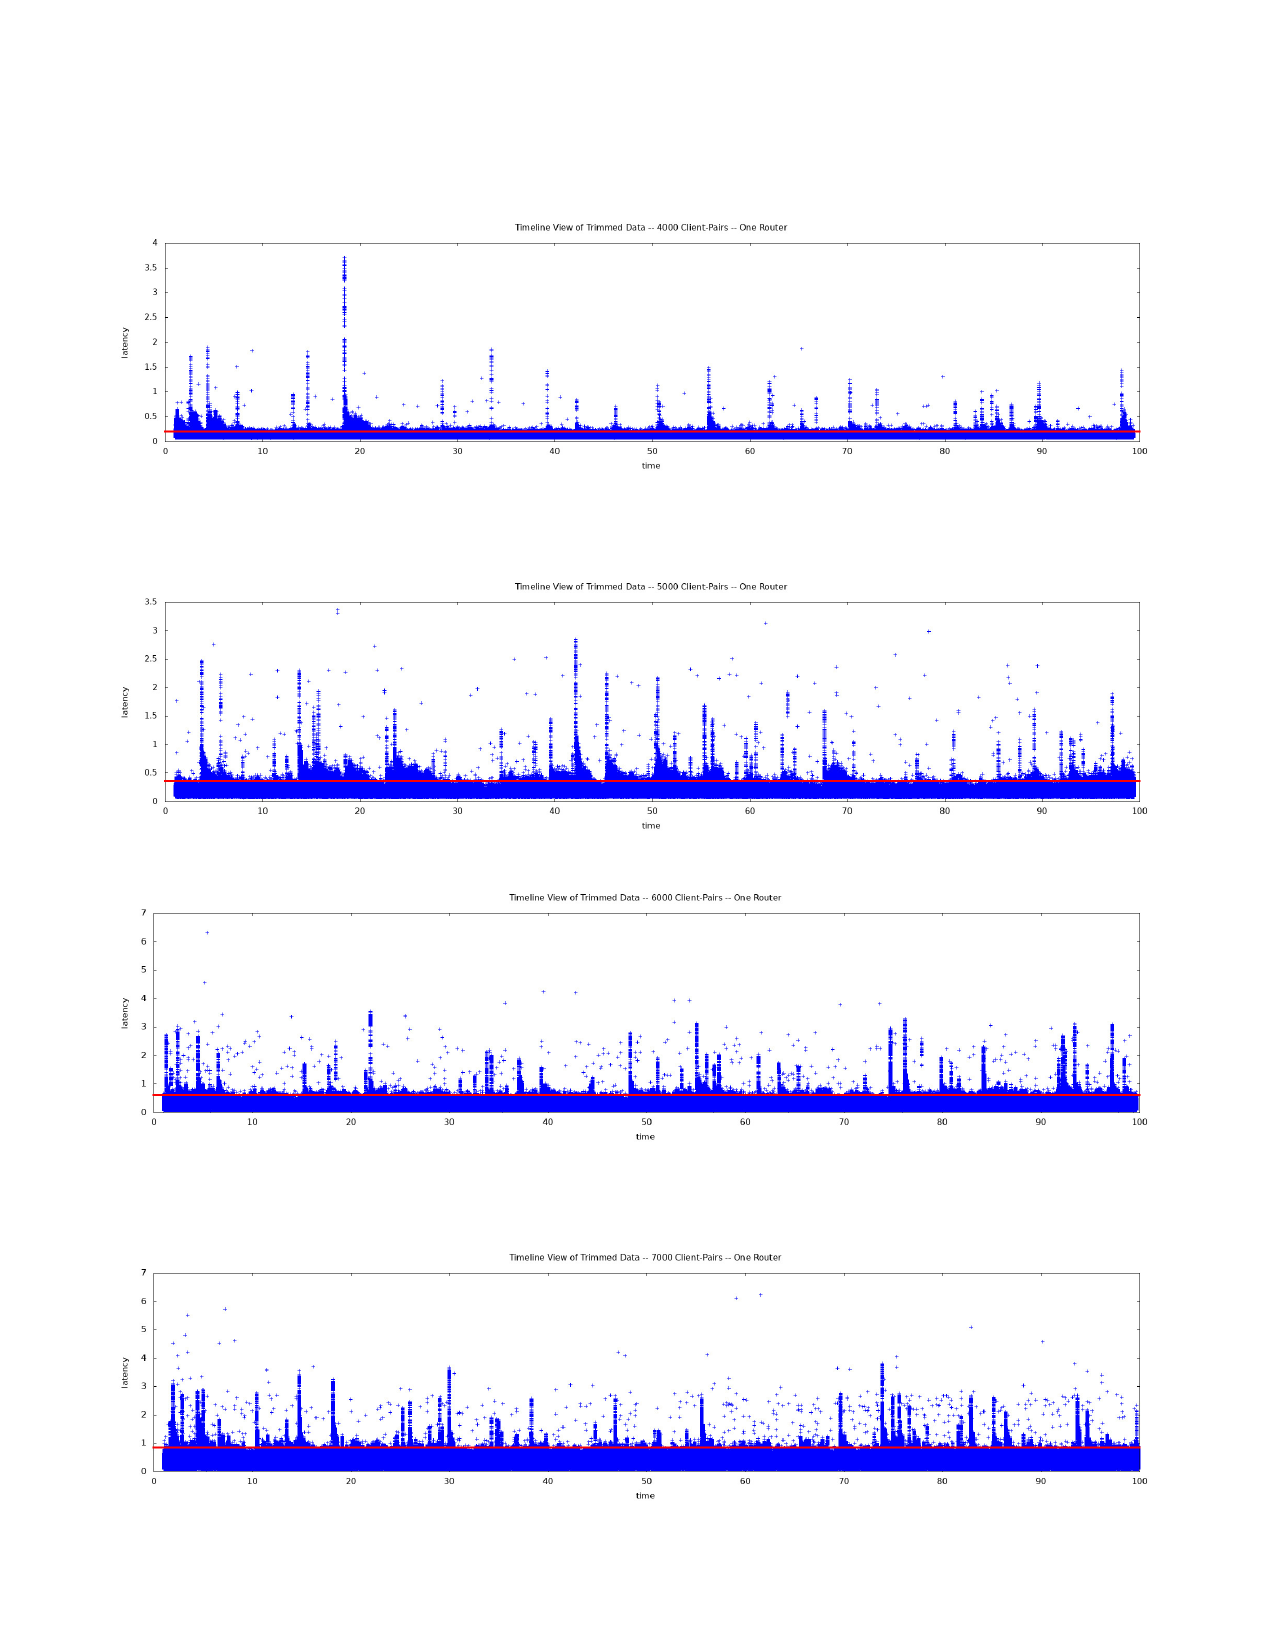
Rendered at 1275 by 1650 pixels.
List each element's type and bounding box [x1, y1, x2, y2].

picture [118, 572, 1157, 833]
picture [118, 1243, 1157, 1503]
picture [118, 213, 1157, 473]
picture [118, 884, 1157, 1144]
